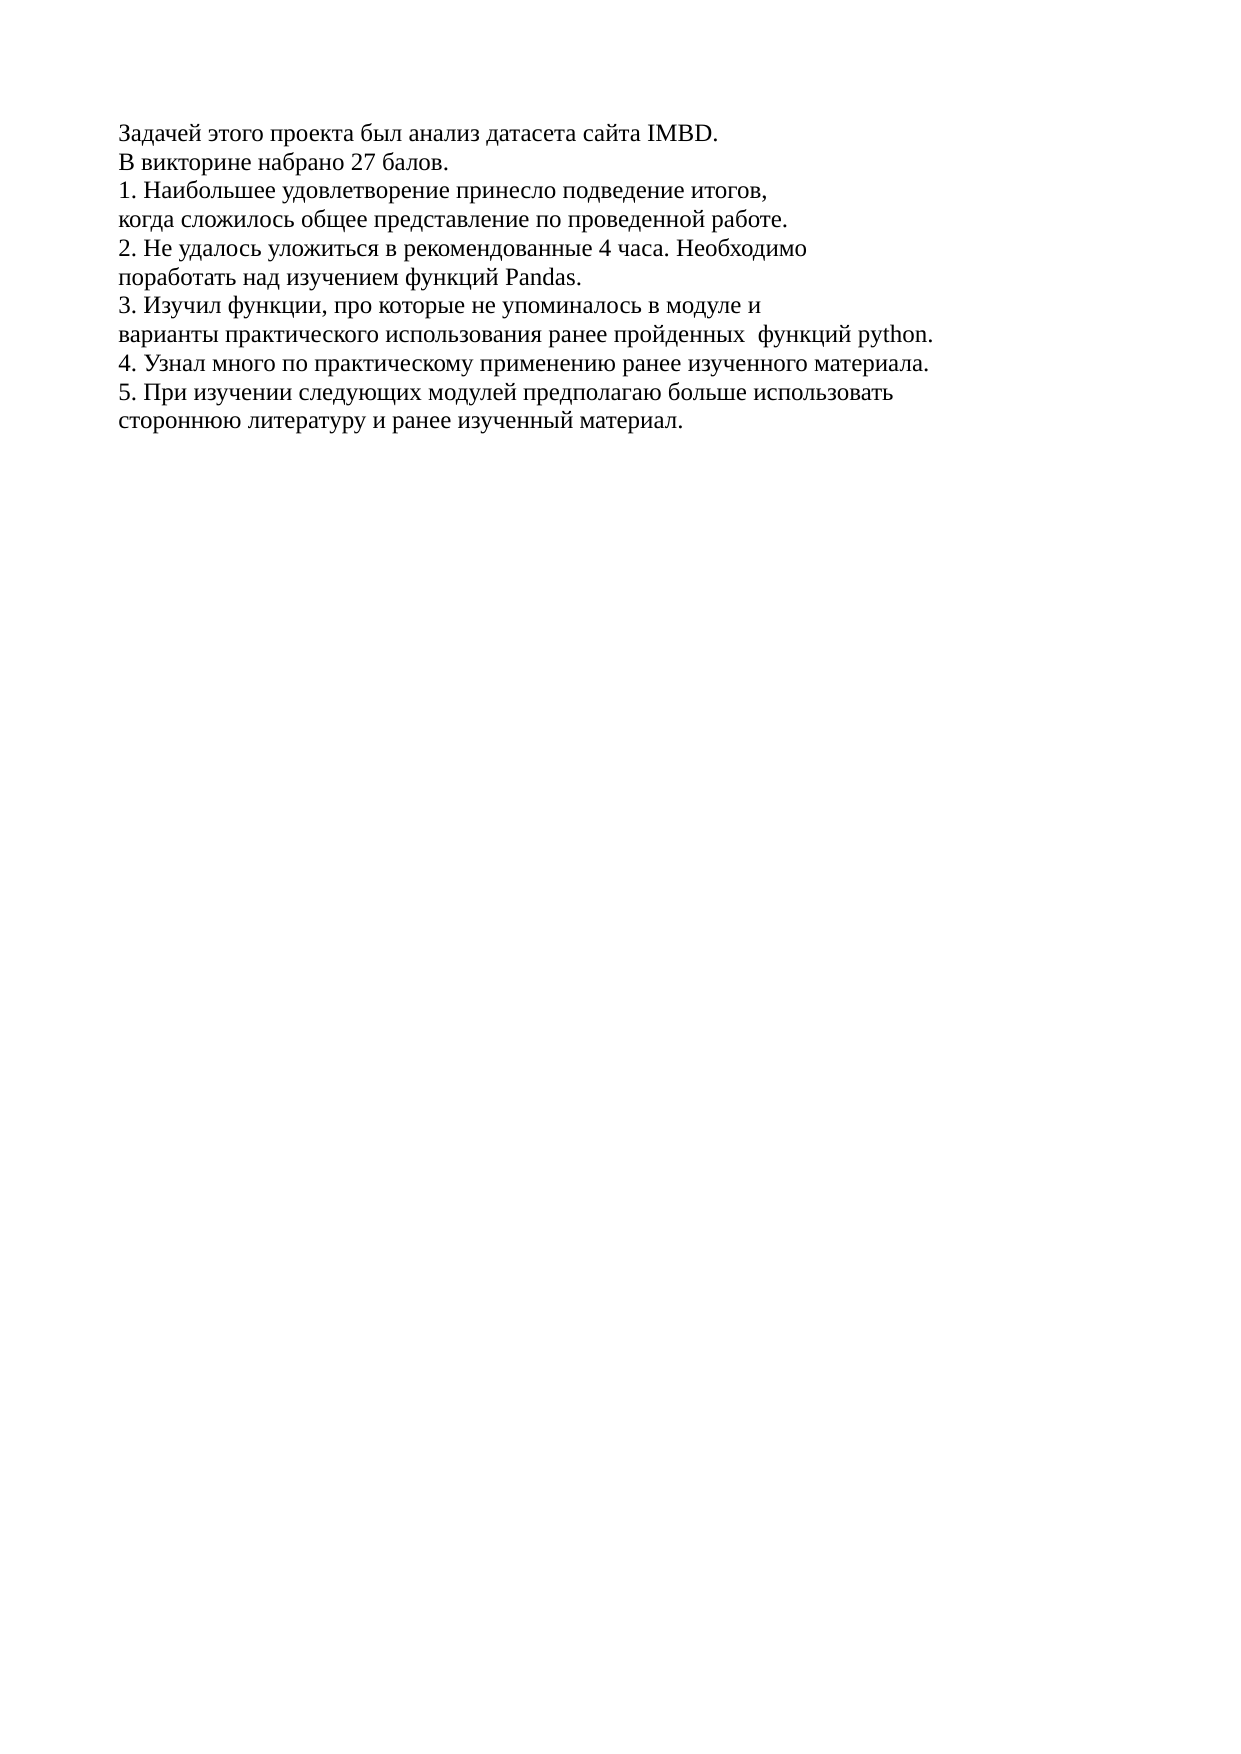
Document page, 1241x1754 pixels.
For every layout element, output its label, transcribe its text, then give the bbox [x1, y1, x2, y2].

text когда сложилось общее представление по проведенной работе. [118, 204, 1122, 233]
text 2. Не удалось уложиться в рекомендованные 4 часа. Необходимо [118, 233, 1122, 262]
text поработать над изучением функций Pandas. [118, 262, 1122, 291]
text Задачей этого проекта был анализ датасета сайта IMBD. [118, 118, 1122, 147]
text 5. При изучении следующих модулей предполагаю больше использовать [118, 377, 1122, 406]
text стороннюю литературу и ранее изученный материал. [118, 406, 1122, 434]
text варианты практического использования ранее пройденных функций python. [118, 319, 1122, 348]
text В викторине набрано 27 балов. [118, 147, 1122, 176]
text 1. Наибольшее удовлетворение принесло подведение итогов, [118, 176, 1122, 204]
text 4. Узнал много по практическому применению ранее изученного материала. [118, 348, 1122, 377]
text 3. Изучил функции, про которые не упоминалось в модуле и [118, 291, 1122, 319]
